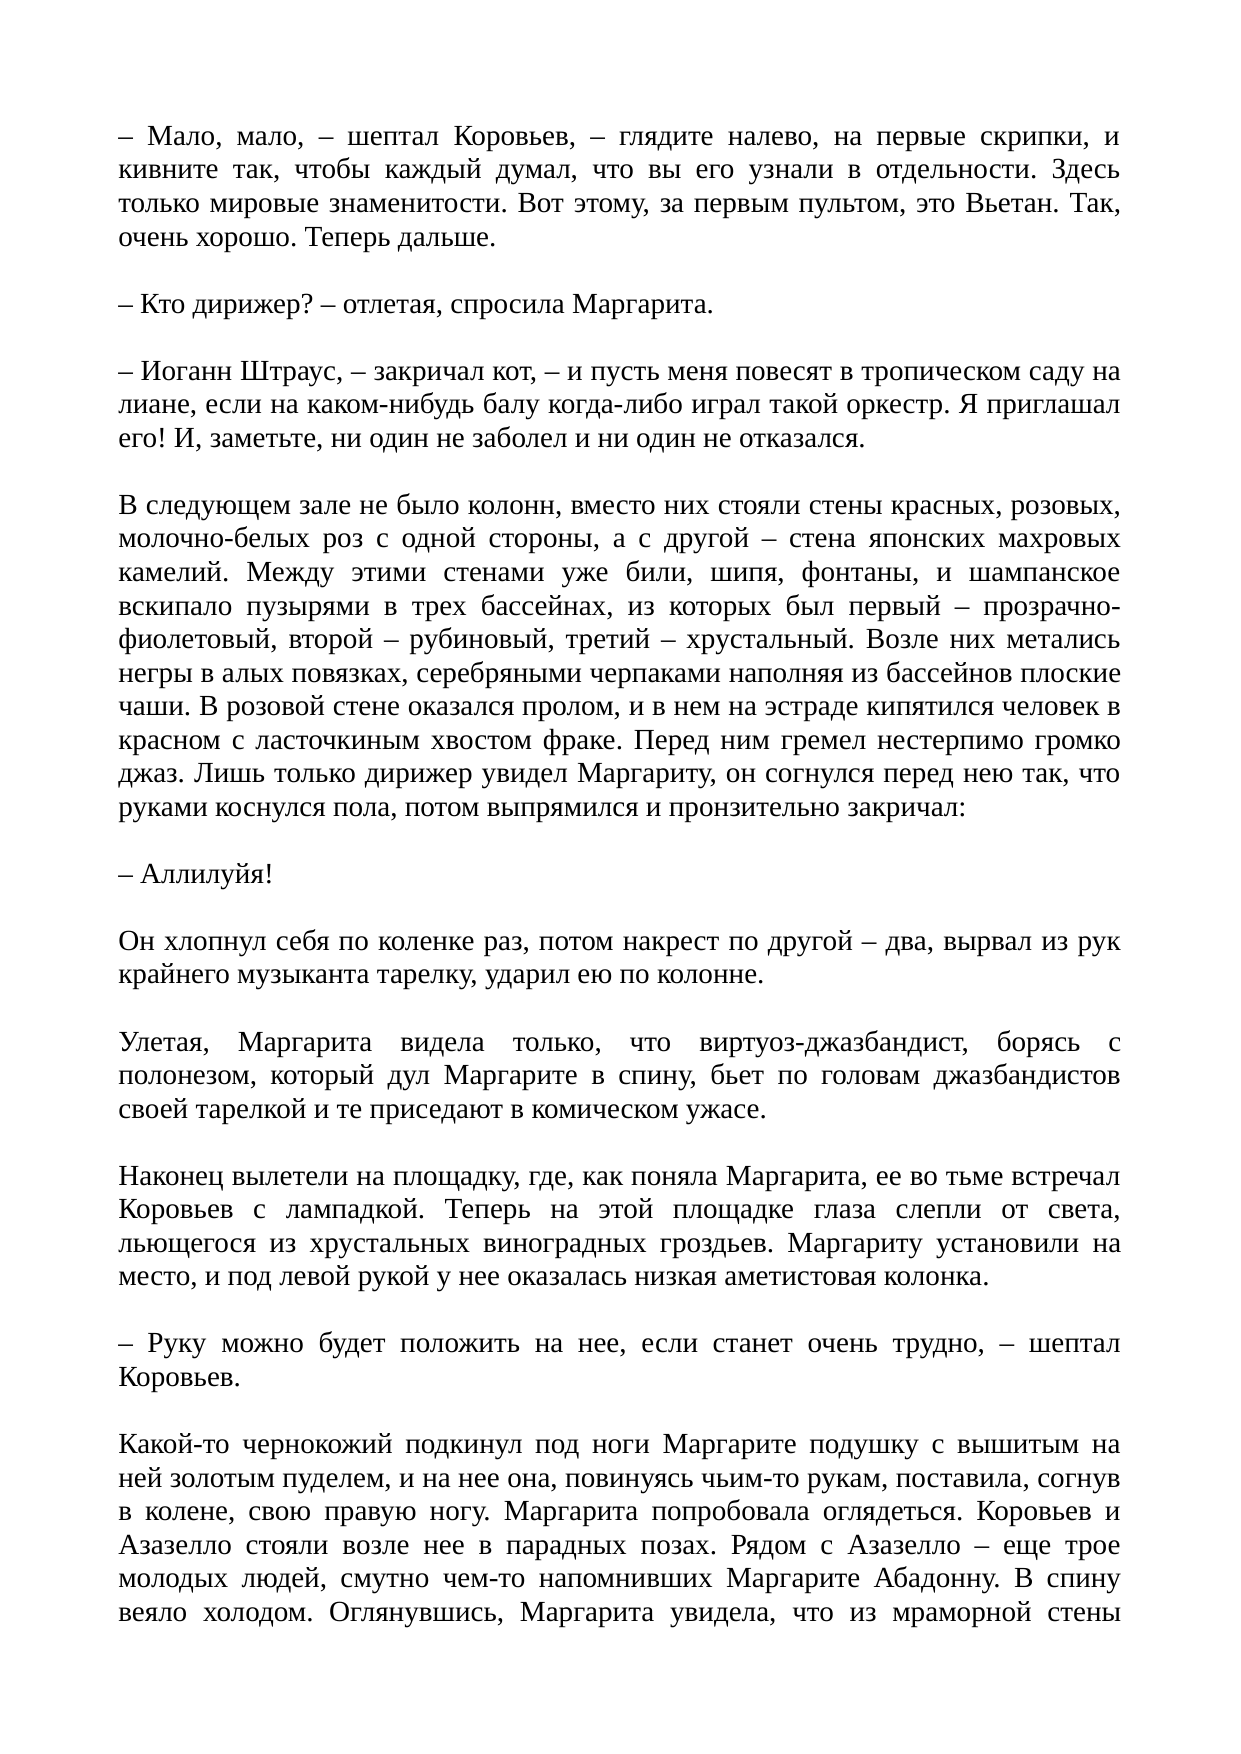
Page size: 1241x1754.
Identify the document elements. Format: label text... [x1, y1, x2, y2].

text – Кто дирижер? – отлетая, спросила Маргарита. [118, 286, 1122, 319]
text – Аллилуйя! [118, 856, 1122, 889]
text Какой-то чернокожий подкинул под ноги Маргарите подушку с вышитым на ней золотым пуделем, и на нее она, повинуясь чьим-то рукам, поставила, согнув в колене, свою правую ногу. Маргарита попробовала оглядеться. Коровьев и Азазелло стояли возле нее в парадных позах. Рядом с Азазелло – еще трое молодых людей, смутно чем-то напомнивших Маргарите Абадонну. В спину веяло холодом. Оглянувшись, Маргарита увидела, что из мраморной стены [118, 1426, 1122, 1627]
text – Мало, мало, – шептал Коровьев, – глядите налево, на первые скрипки, и кивните так, чтобы каждый думал, что вы его узнали в отдельности. Здесь только мировые знаменитости. Вот этому, за первым пультом, это Вьетан. Так, очень хорошо. Теперь дальше. [118, 118, 1122, 252]
text Наконец вылетели на площадку, где, как поняла Маргарита, ее во тьме встречал Коровьев с лампадкой. Теперь на этой площадке глаза слепли от света, льющегося из хрустальных виноградных гроздьев. Маргариту установили на место, и под левой рукой у нее оказалась низкая аметистовая колонка. [118, 1158, 1122, 1292]
text В следующем зале не было колонн, вместо них стояли стены красных, розовых, молочно-белых роз с одной стороны, а с другой – стена японских махровых камелий. Между этими стенами уже били, шипя, фонтаны, и шампанское вскипало пузырями в трех бассейнах, из которых был первый – прозрачно-фиолетовый, второй – рубиновый, третий – хрустальный. Возле них метались негры в алых повязках, серебряными черпаками наполняя из бассейнов плоские чаши. В розовой стене оказался пролом, и в нем на эстраде кипятился человек в красном с ласточкиным хвостом фраке. Перед ним гремел нестерпимо громко джаз. Лишь только дирижер увидел Маргариту, он согнулся перед нею так, что руками коснулся пола, потом выпрямился и пронзительно закричал: [118, 487, 1122, 822]
text Улетая, Маргарита видела только, что виртуоз-джазбандист, борясь с полонезом, который дул Маргарите в спину, бьет по головам джазбандистов своей тарелкой и те приседают в комическом ужасе. [118, 1024, 1122, 1124]
text Он хлопнул себя по коленке раз, потом накрест по другой – два, вырвал из рук крайнего музыканта тарелку, ударил ею по колонне. [118, 923, 1122, 990]
text – Руку можно будет положить на нее, если станет очень трудно, – шептал Коровьев. [118, 1326, 1122, 1393]
text – Иоганн Штраус, – закричал кот, – и пусть меня повесят в тропическом саду на лиане, если на каком-нибудь балу когда-либо играл такой оркестр. Я приглашал его! И, заметьте, ни один не заболел и ни один не отказался. [118, 353, 1122, 453]
